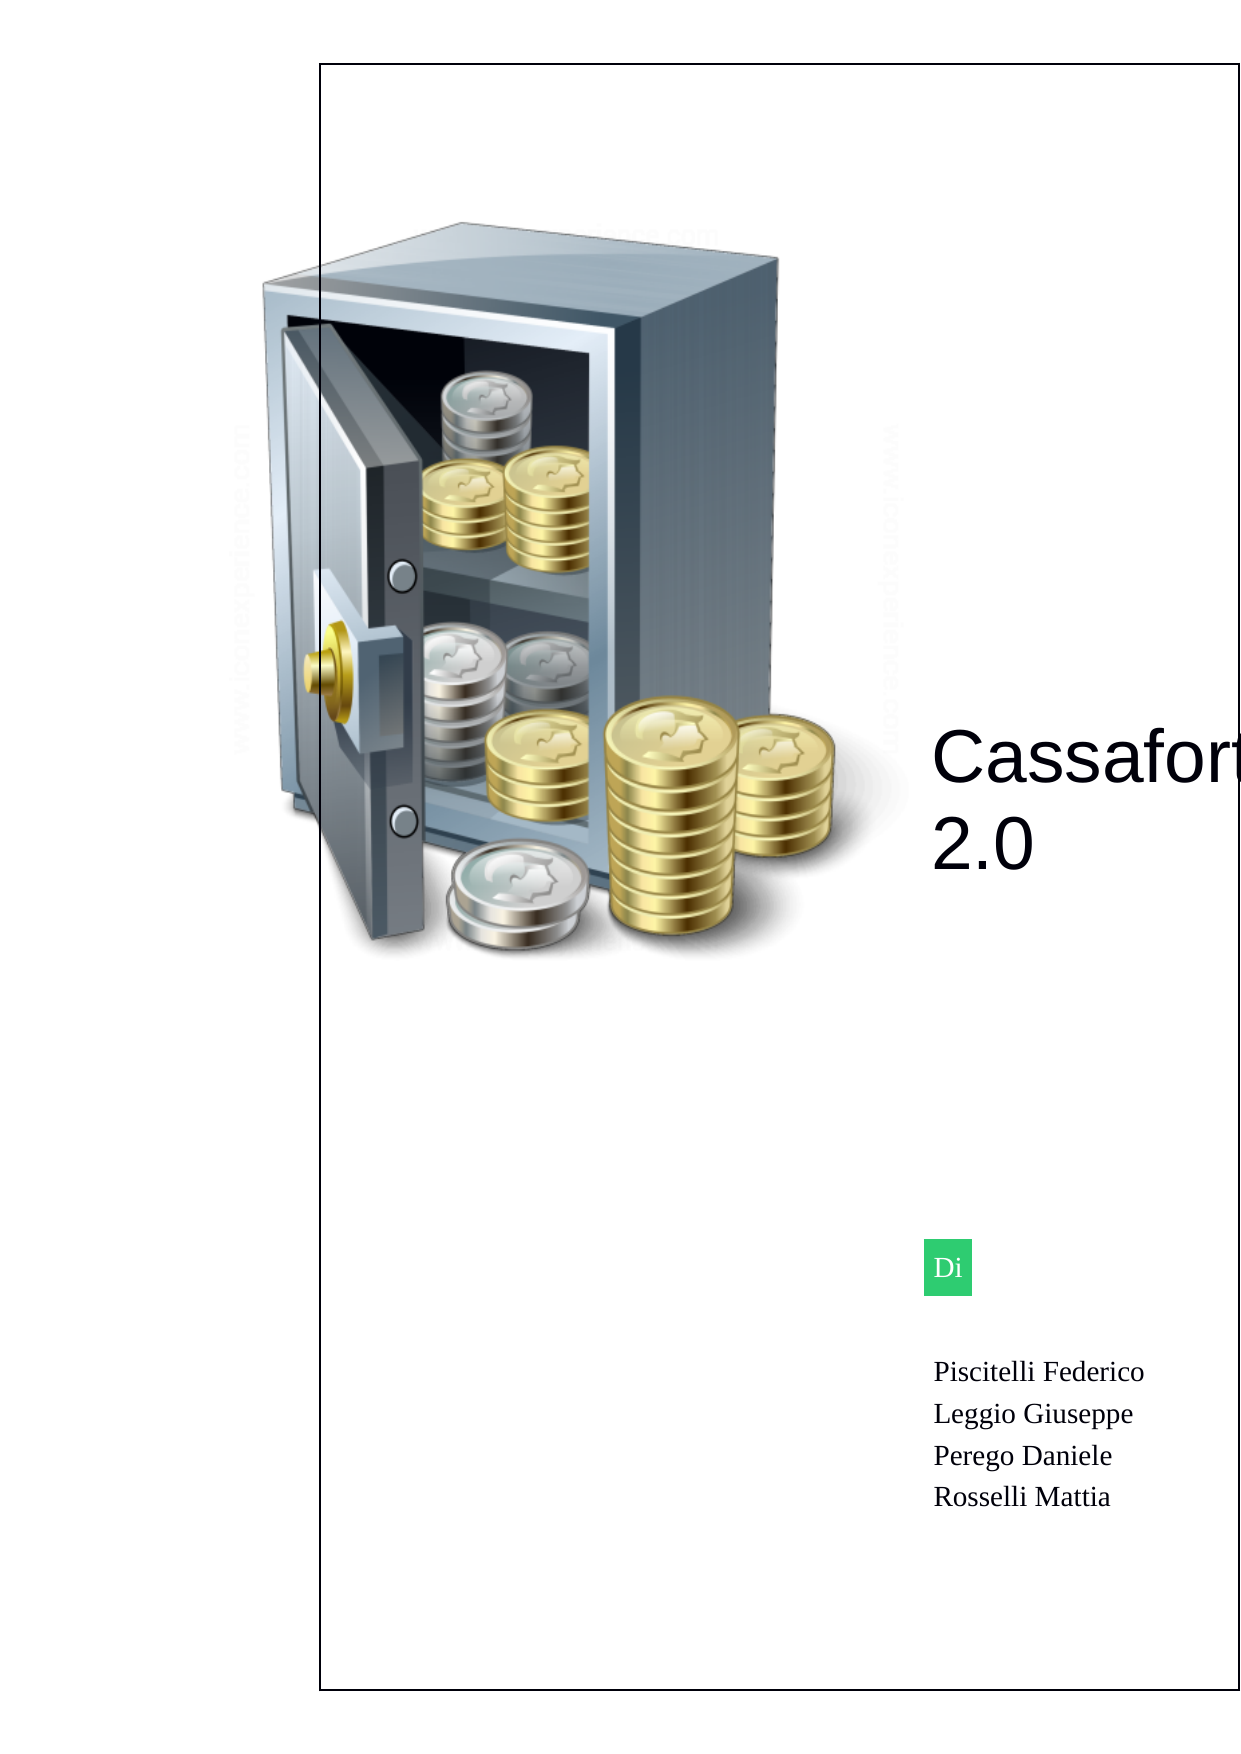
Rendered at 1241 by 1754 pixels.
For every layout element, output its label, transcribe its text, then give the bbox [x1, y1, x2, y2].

text Di [925, 1240, 971, 1294]
text Leggio Giuseppe [933, 1396, 1238, 1429]
title Cassaforte 2.0 [408, 712, 1238, 885]
text Perego Daniele [933, 1438, 1238, 1471]
text Rosselli Mattia [933, 1479, 1238, 1513]
picture [224, 218, 319, 961]
picture [321, 218, 909, 961]
text Piscitelli Federico [933, 1354, 1238, 1387]
